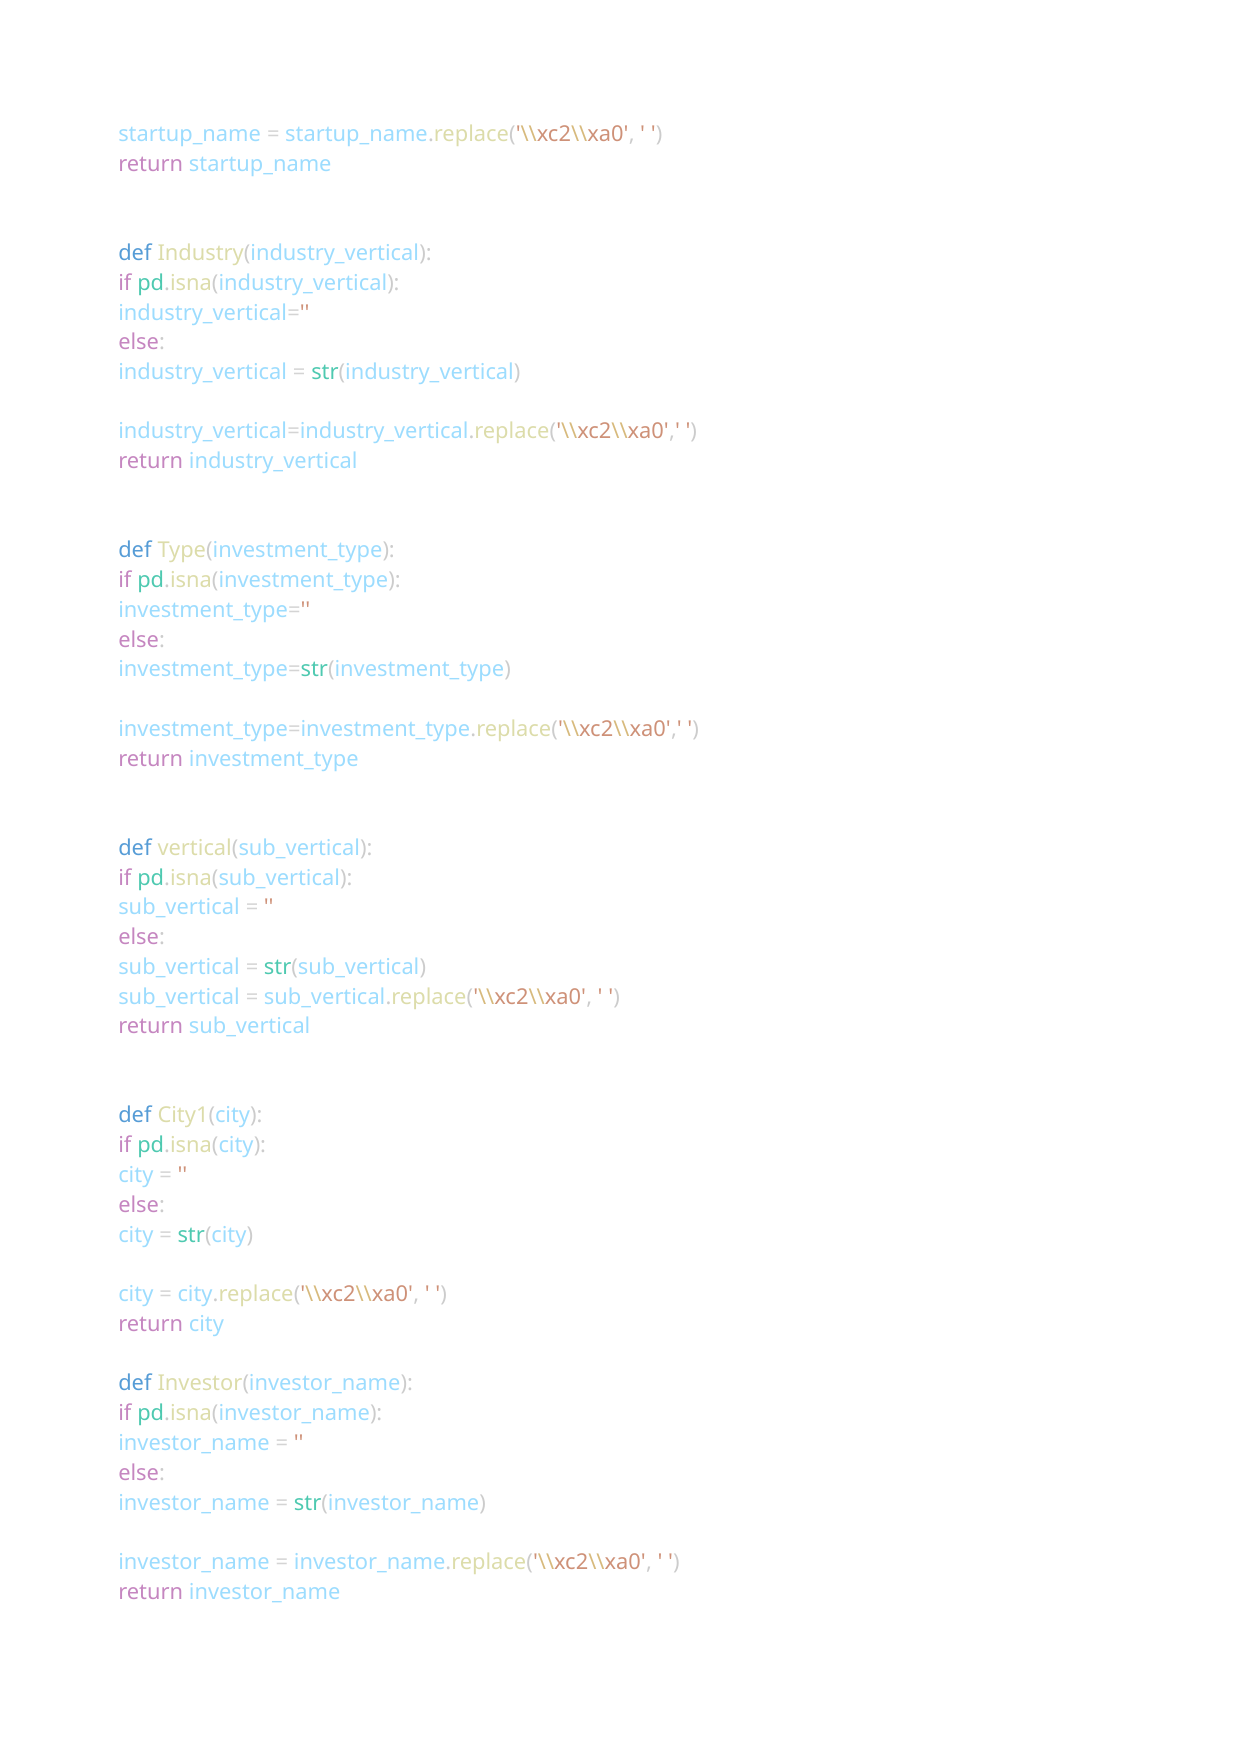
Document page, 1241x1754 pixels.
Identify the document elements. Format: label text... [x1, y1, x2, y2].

text investment_type='' [118, 594, 1122, 624]
text return investor_name [118, 1576, 1122, 1606]
text industry_vertical = str(industry_vertical) [118, 356, 1122, 386]
text if pd.isna(industry_vertical): [118, 267, 1122, 296]
text return industry_vertical [118, 445, 1122, 475]
text investment_type=str(investment_type) [118, 653, 1122, 683]
text city = str(city) [118, 1218, 1122, 1248]
text startup_name = startup_name.replace('\\xc2\\xa0', ' ') [118, 118, 1122, 148]
text city = '' [118, 1159, 1122, 1189]
text sub_vertical = '' [118, 891, 1122, 921]
text if pd.isna(investment_type): [118, 564, 1122, 594]
text city = city.replace('\\xc2\\xa0', ' ') [118, 1278, 1122, 1308]
text return city [118, 1308, 1122, 1338]
text if pd.isna(investor_name): [118, 1397, 1122, 1427]
text def Investor(investor_name): [118, 1367, 1122, 1397]
text def Industry(industry_vertical): [118, 237, 1122, 267]
text else: [118, 624, 1122, 653]
text if pd.isna(city): [118, 1129, 1122, 1159]
text industry_vertical='' [118, 296, 1122, 326]
text return sub_vertical [118, 1010, 1122, 1040]
text investor_name = str(investor_name) [118, 1486, 1122, 1516]
text if pd.isna(sub_vertical): [118, 861, 1122, 891]
text industry_vertical=industry_vertical.replace('\\xc2\\xa0',' ') [118, 416, 1122, 445]
text def Type(investment_type): [118, 534, 1122, 564]
text investment_type=investment_type.replace('\\xc2\\xa0',' ') [118, 713, 1122, 743]
text investor_name = investor_name.replace('\\xc2\\xa0', ' ') [118, 1546, 1122, 1576]
text else: [118, 1189, 1122, 1218]
text else: [118, 1457, 1122, 1486]
text def vertical(sub_vertical): [118, 832, 1122, 861]
text return startup_name [118, 148, 1122, 178]
text investor_name = '' [118, 1427, 1122, 1457]
text def City1(city): [118, 1099, 1122, 1129]
text sub_vertical = str(sub_vertical) [118, 951, 1122, 981]
text else: [118, 326, 1122, 356]
text sub_vertical = sub_vertical.replace('\\xc2\\xa0', ' ') [118, 981, 1122, 1010]
text return investment_type [118, 743, 1122, 772]
text else: [118, 921, 1122, 951]
